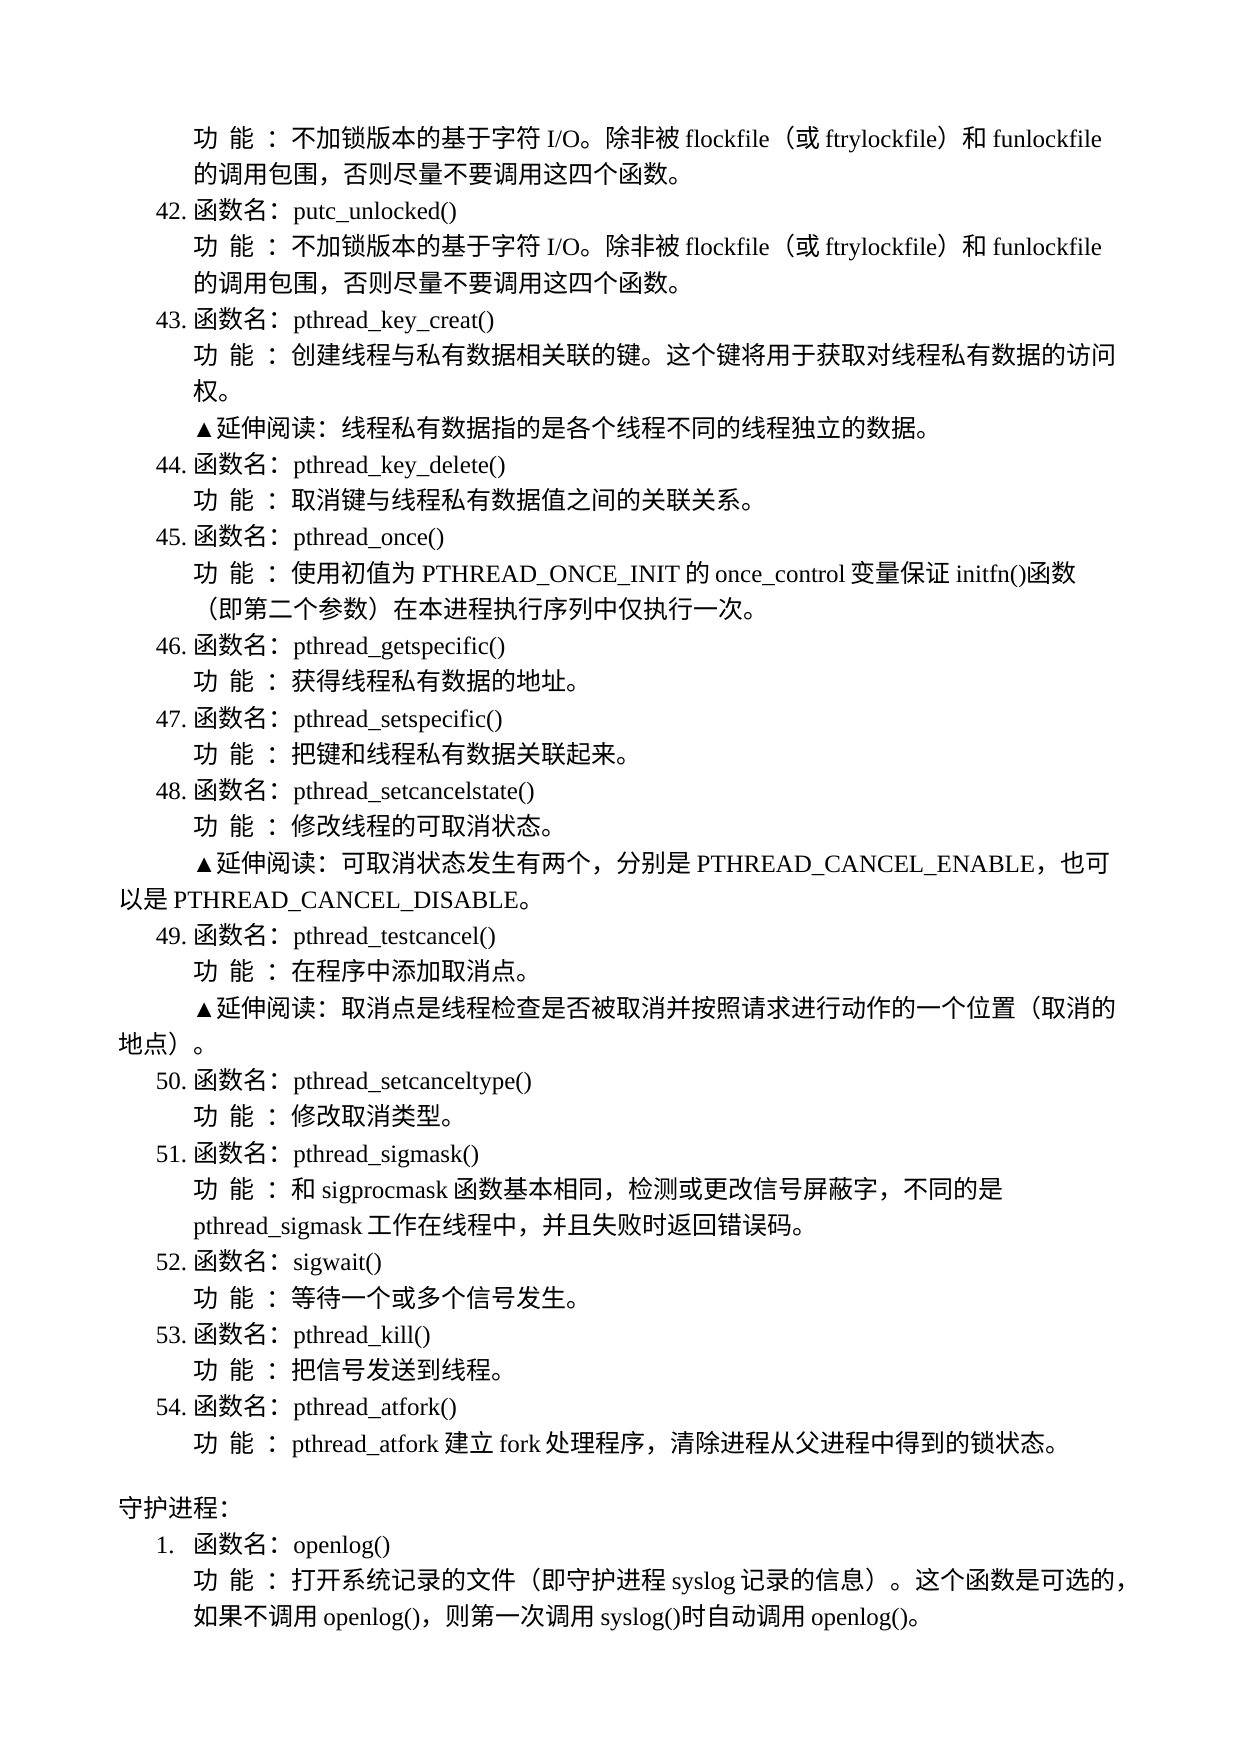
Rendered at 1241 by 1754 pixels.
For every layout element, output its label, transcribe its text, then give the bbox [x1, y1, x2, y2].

list 函数名：pthread_sigmask() [156, 1133, 1122, 1169]
list 功 能 ：不加锁版本的基于字符I/O。除非被flockfile（或ftrylockfile）和funlockfile的调用包围，否则尽量不要调用这四个函数。 [156, 227, 1122, 299]
text ▲延伸阅读：可取消状态发生有两个，分别是PTHREAD_CANCEL_ENABLE，也可以是PTHREAD_CANCEL_DISABLE。 [118, 843, 1122, 916]
list 功 能 ：pthread_atfork建立fork处理程序，清除进程从父进程中得到的锁状态。 [156, 1423, 1122, 1459]
list 函数名：putc_unlocked() [156, 191, 1122, 227]
list 函数名：pthread_key_creat() [156, 299, 1122, 336]
list 功 能 ：把键和线程私有数据关联起来。 [156, 734, 1122, 771]
list 功 能 ：取消键与线程私有数据值之间的关联关系。 [156, 481, 1122, 517]
list 函数名：pthread_testcancel() [156, 916, 1122, 952]
list 函数名：pthread_setspecific() [156, 698, 1122, 734]
list 功 能 ：和sigprocmask函数基本相同，检测或更改信号屏蔽字，不同的是pthread_sigmask工作在线程中，并且失败时返回错误码。 [156, 1169, 1122, 1242]
list 功 能 ：等待一个或多个信号发生。 [156, 1278, 1122, 1314]
list 函数名：sigwait() [156, 1242, 1122, 1278]
list 功 能 ：修改取消类型。 [156, 1097, 1122, 1133]
list 功 能 ：在程序中添加取消点。 [156, 952, 1122, 988]
list 函数名：pthread_atfork() [156, 1387, 1122, 1423]
list 功 能 ：把信号发送到线程。 [156, 1351, 1122, 1387]
list 函数名：pthread_kill() [156, 1314, 1122, 1351]
list 函数名：pthread_key_delete() [156, 444, 1122, 481]
list 功 能 ：使用初值为PTHREAD_ONCE_INIT的once_control变量保证initfn()函数（即第二个参数）在本进程执行序列中仅执行一次。 [156, 553, 1122, 626]
list 功 能 ：修改线程的可取消状态。 [156, 807, 1122, 843]
text ▲延伸阅读：线程私有数据指的是各个线程不同的线程独立的数据。 [118, 408, 1122, 444]
list 功 能 ：打开系统记录的文件（即守护进程syslog记录的信息）。这个函数是可选的，如果不调用openlog()，则第一次调用syslog()时自动调用openlog()。 [156, 1561, 1122, 1633]
list 函数名：openlog() [156, 1524, 1122, 1561]
list 功 能 ：获得线程私有数据的地址。 [156, 662, 1122, 698]
text ▲延伸阅读：取消点是线程检查是否被取消并按照请求进行动作的一个位置（取消的地点）。 [118, 988, 1122, 1061]
list 功 能 ：创建线程与私有数据相关联的键。这个键将用于获取对线程私有数据的访问权。 [156, 336, 1122, 408]
list 函数名：pthread_once() [156, 517, 1122, 553]
text 守护进程： [118, 1488, 1122, 1524]
list 函数名：pthread_getspecific() [156, 626, 1122, 662]
list 函数名：pthread_setcanceltype() [156, 1061, 1122, 1097]
list 功 能 ：不加锁版本的基于字符I/O。除非被flockfile（或ftrylockfile）和funlockfile的调用包围，否则尽量不要调用这四个函数。 [156, 118, 1122, 191]
list 函数名：pthread_setcancelstate() [156, 771, 1122, 807]
